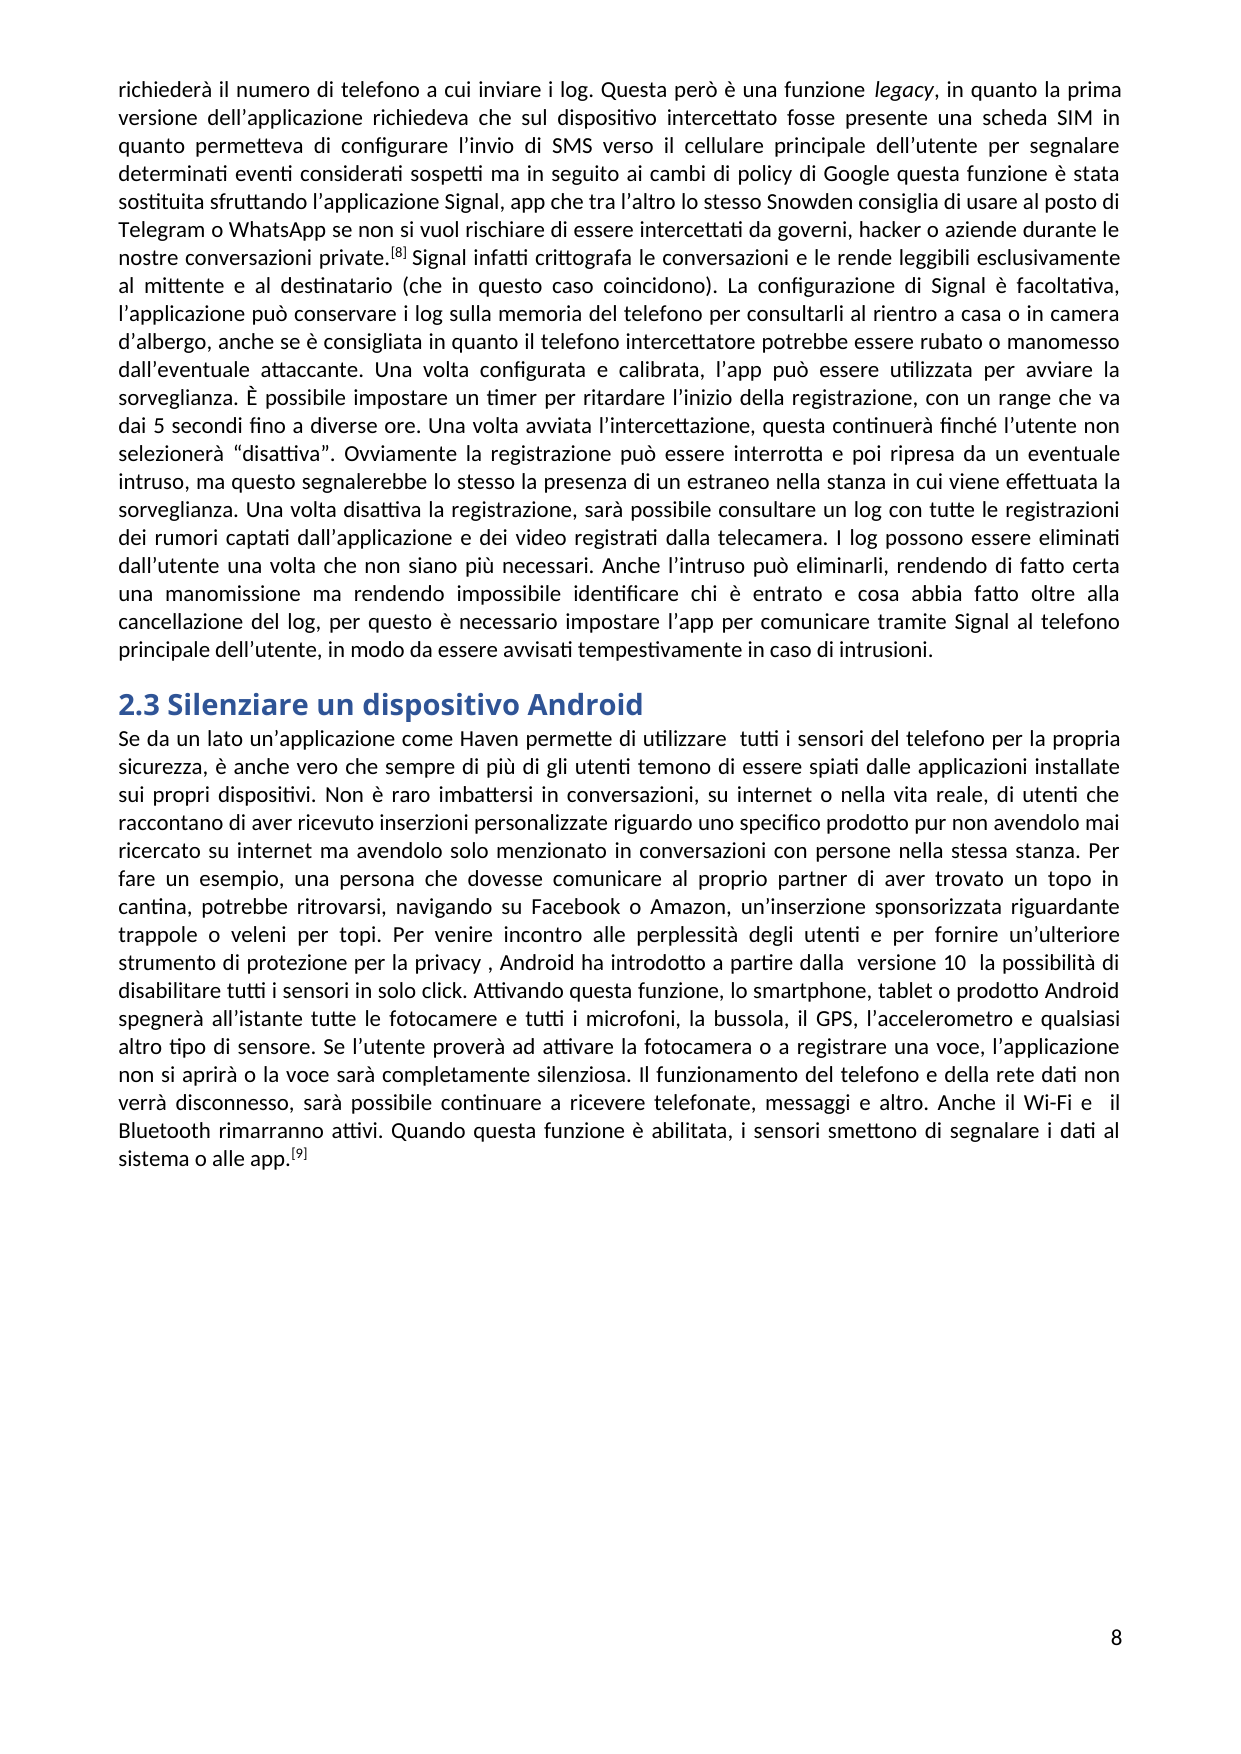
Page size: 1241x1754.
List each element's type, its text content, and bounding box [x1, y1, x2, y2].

subtitle 2.3 Silenziare un dispositivo Android [118, 684, 1122, 724]
text Se da un lato un’applicazione come Haven permette di utilizzare tutti i sensori del telefono per la propria sicurezza, è anche vero che sempre di più di gli utenti temono di essere spiati dalle applicazioni installate sui propri dispositivi. Non è raro imbattersi in conversazioni, su internet o nella vita reale, di utenti che raccontano di aver ricevuto inserzioni personalizzate riguardo uno specifico prodotto pur non avendolo mai ricercato su internet ma avendolo solo menzionato in conversazioni con persone nella stessa stanza. Per fare un esempio, una persona che dovesse comunicare al proprio partner di aver trovato un topo in cantina, potrebbe ritrovarsi, navigando su Facebook o Amazon, un’inserzione sponsorizzata riguardante trappole o veleni per topi. Per venire incontro alle perplessità degli utenti e per fornire un’ulteriore strumento di protezione per la privacy , Android ha introdotto a partire dalla versione 10 la possibilità di disabilitare tutti i sensori in solo click. Attivando questa funzione, lo smartphone, tablet o prodotto Android spegnerà all’istante tutte le fotocamere e tutti i microfoni, la bussola, il GPS, l’accelerometro e qualsiasi altro tipo di sensore. Se l’utente proverà ad attivare la fotocamera o a registrare una voce, l’applicazione non si aprirà o la voce sarà completamente silenziosa. Il funzionamento del telefono e della rete dati non verrà disconnesso, sarà possibile continuare a ricevere telefonate, messaggi e altro. Anche il Wi-Fi e il Bluetooth rimarranno attivi. Quando questa funzione è abilitata, i sensori smettono di segnalare i dati al sistema o alle app.[9] [118, 724, 1122, 1172]
text richiederà il numero di telefono a cui inviare i log. Questa però è una funzione legacy, in quanto la prima versione dell’applicazione richiedeva che sul dispositivo intercettato fosse presente una scheda SIM in quanto permetteva di configurare l’invio di SMS verso il cellulare principale dell’utente per segnalare determinati eventi considerati sospetti ma in seguito ai cambi di policy di Google questa funzione è stata sostituita sfruttando l’applicazione Signal, app che tra l’altro lo stesso Snowden consiglia di usare al posto di Telegram o WhatsApp se non si vuol rischiare di essere intercettati da governi, hacker o aziende durante le nostre conversazioni private.[8] Signal infatti crittografa le conversazioni e le rende leggibili esclusivamente al mittente e al destinatario (che in questo caso coincidono). La configurazione di Signal è facoltativa, l’applicazione può conservare i log sulla memoria del telefono per consultarli al rientro a casa o in camera d’albergo, anche se è consigliata in quanto il telefono intercettatore potrebbe essere rubato o manomesso dall’eventuale attaccante. Una volta configurata e calibrata, l’app può essere utilizzata per avviare la sorveglianza. È possibile impostare un timer per ritardare l’inizio della registrazione, con un range che va dai 5 secondi fino a diverse ore. Una volta avviata l’intercettazione, questa continuerà finché l’utente non selezionerà “disattiva”. Ovviamente la registrazione può essere interrotta e poi ripresa da un eventuale intruso, ma questo segnalerebbe lo stesso la presenza di un estraneo nella stanza in cui viene effettuata la sorveglianza. Una volta disattiva la registrazione, sarà possibile consultare un log con tutte le registrazioni dei rumori captati dall’applicazione e dei video registrati dalla telecamera. I log possono essere eliminati dall’utente una volta che non siano più necessari. Anche l’intruso può eliminarli, rendendo di fatto certa una manomissione ma rendendo impossibile identificare chi è entrato e cosa abbia fatto oltre alla cancellazione del log, per questo è necessario impostare l’app per comunicare tramite Signal al telefono principale dell’utente, in modo da essere avvisati tempestivamente in caso di intrusioni. [118, 75, 1122, 663]
